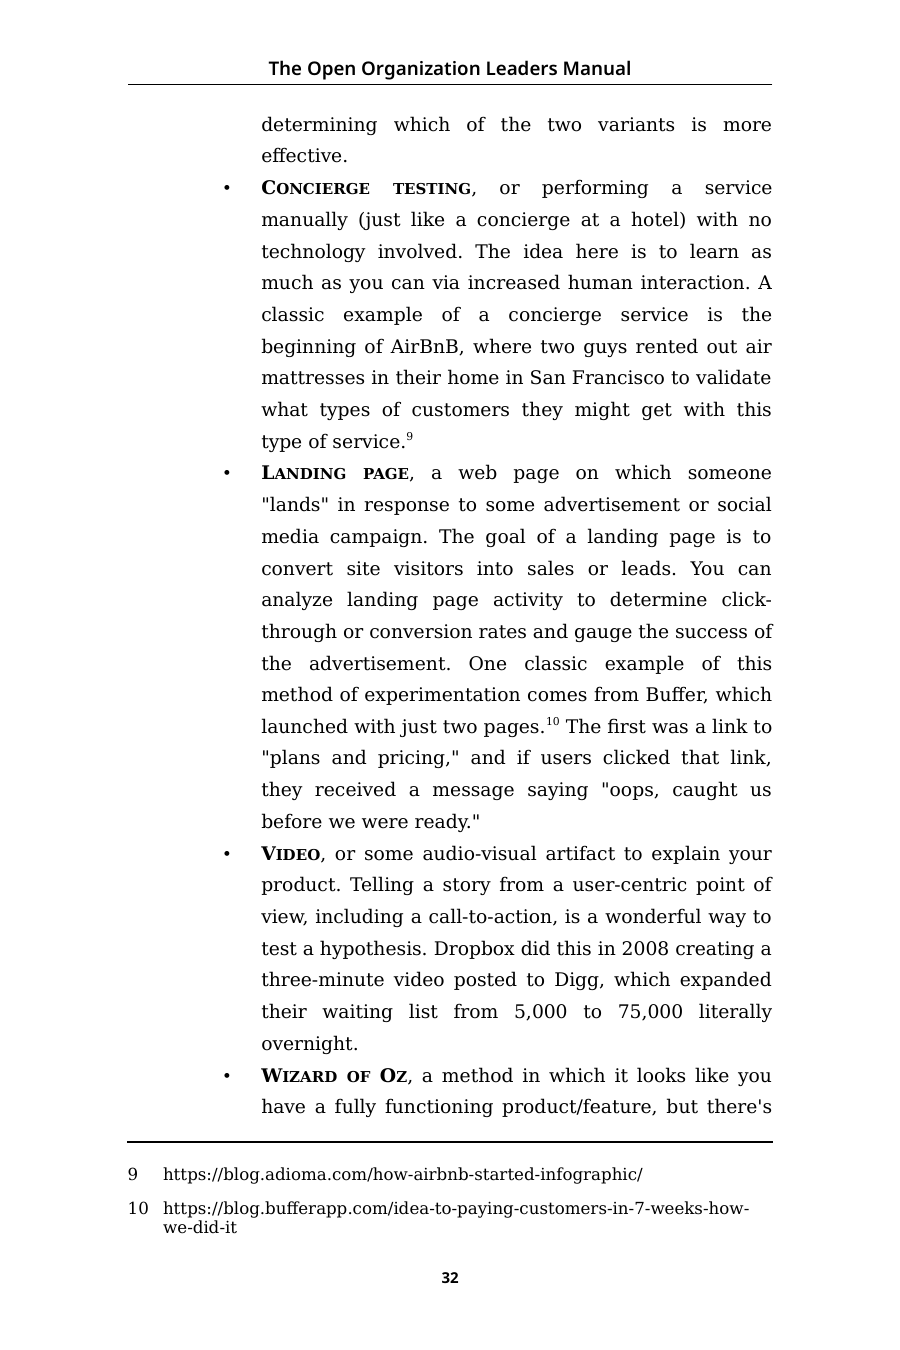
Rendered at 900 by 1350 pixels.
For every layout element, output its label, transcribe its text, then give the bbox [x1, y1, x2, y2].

list Concierge testing, or performing a service manually (just like a concierge at a hotel) with no technology involved. The idea here is to learn as much as you can via increased human interaction. A classic example of a concierge service is the beginning of AirBnB, where two guys rented out air mattresses in their home in San Francisco to validate what types of customers they might get with this type of service. [223, 177, 772, 453]
list Landing page, a web page on which someone "lands" in response to some advertisement or social media campaign. The goal of a landing page is to convert site visitors into sales or leads. You can analyze landing page activity to determine click-through or conversion rates and gauge the success of the advertisement. One classic example of this method of experimentation comes from Buffer, which launched with just two pages. The first was a link to "plans and pricing," and if users clicked that link, they received a message saying "oops, caught us before we were ready." [223, 462, 772, 833]
list https://blog.adioma.com/how-airbnb-started-infographic/ [127, 1164, 772, 1184]
list Wizard of Oz, a method in which it looks like you have a fully functioning product/feature, but there's [223, 1064, 772, 1118]
list https://blog.bufferapp.com/idea-to-paying-customers-in-7-weeks-how-we-did-it [127, 1199, 772, 1237]
list determining which of the two variants is more effective. [223, 114, 772, 167]
list Video, or some audio-visual artifact to explain your product. Telling a story from a user-centric point of view, including a call-to-action, is a wonderful way to test a hypothesis. Dropbox did this in 2008 creating a three-minute video posted to Digg, which expanded their waiting list from 5,000 to 75,000 literally overnight. [223, 843, 772, 1055]
